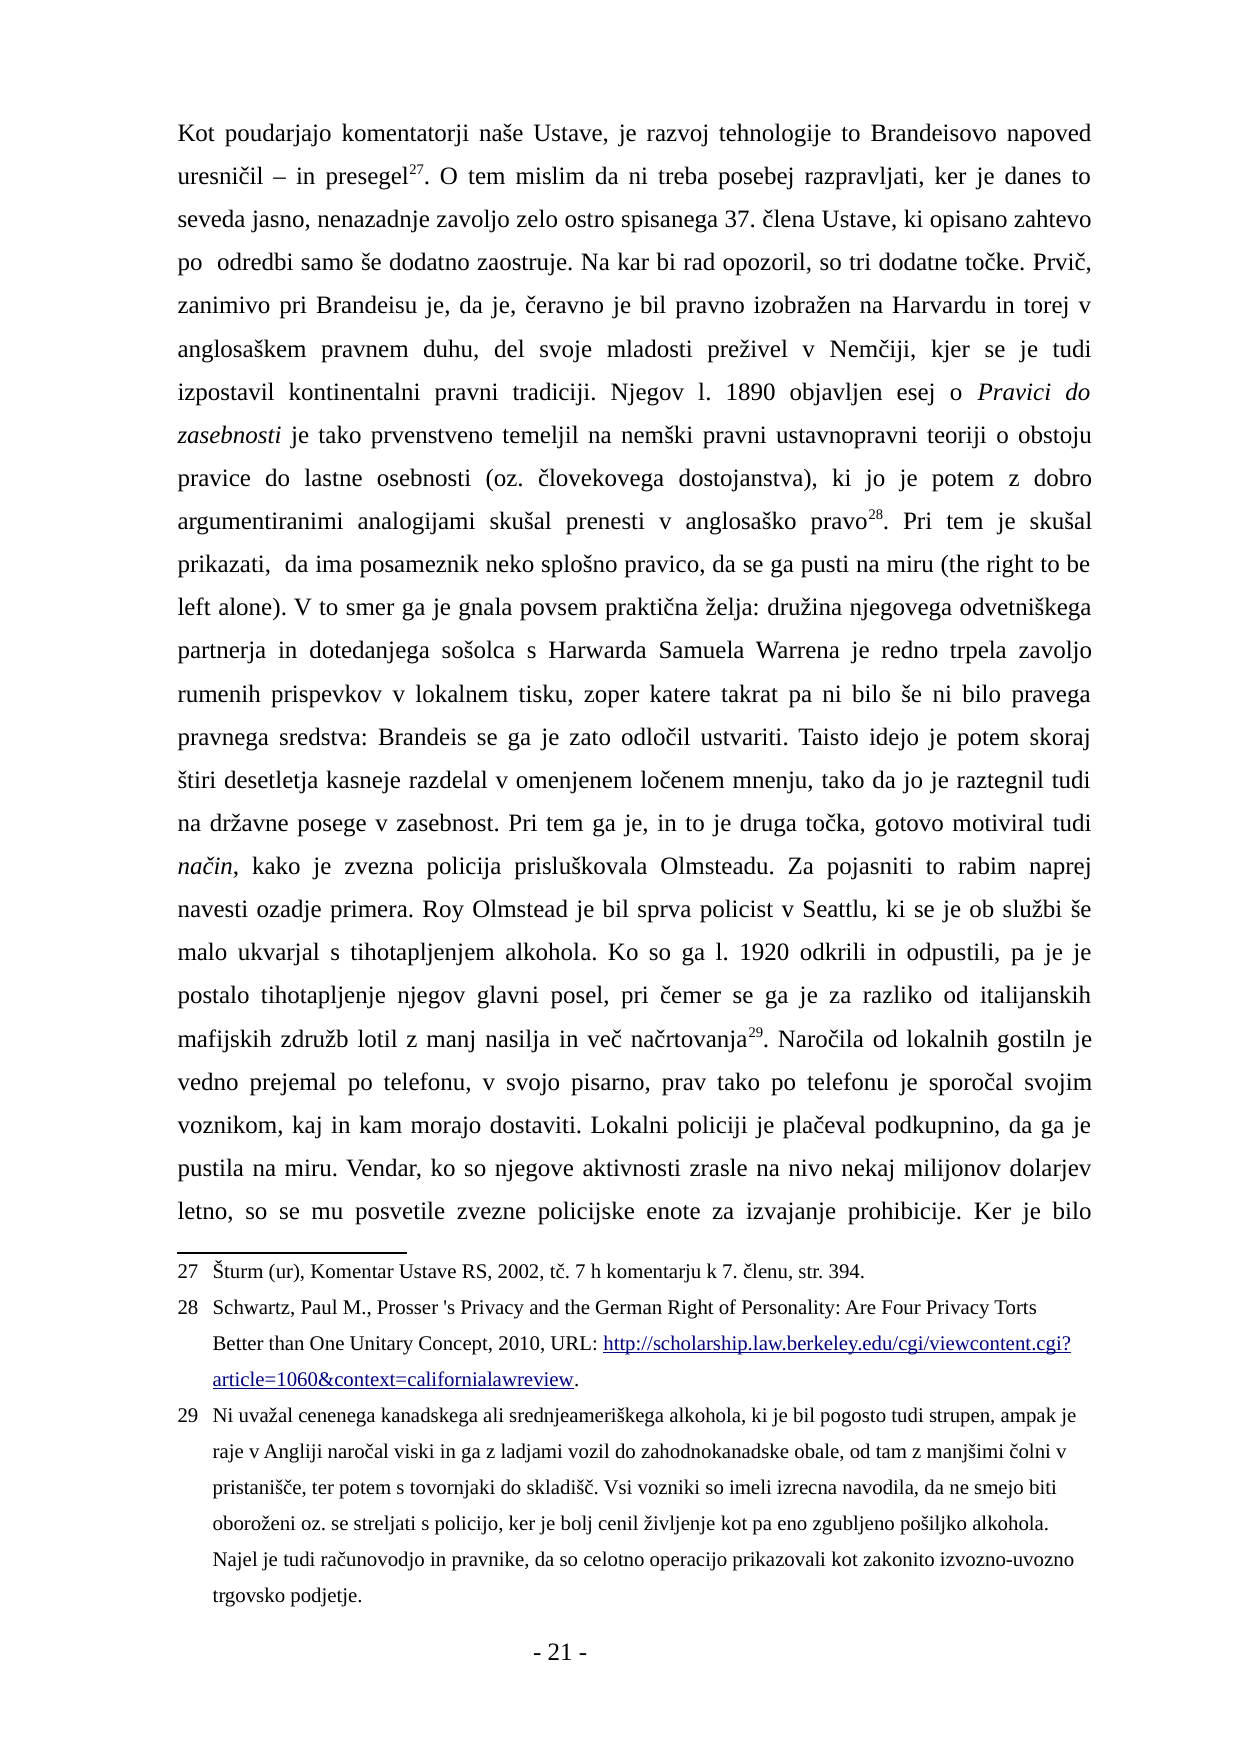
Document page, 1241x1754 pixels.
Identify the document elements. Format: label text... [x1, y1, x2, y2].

text Šturm (ur), Komentar Ustave RS, 2002, tč. 7 h komentarju k 7. členu, str. 394. [177, 1259, 1093, 1283]
text Ni uvažal cenenega kanadskega ali srednjeameriškega alkohola, ki je bil pogosto tudi strupen, ampak je raje v Angliji naročal viski in ga z ladjami vozil do zahodnokanadske obale, od tam z manjšimi čolni v pristanišče, ter potem s tovornjaki do skladišč. Vsi vozniki so imeli izrecna navodila, da ne smejo biti oboroženi oz. se streljati s policijo, ker je bolj cenil življenje kot pa eno zgubljeno pošiljko alkohola. Najel je tudi računovodjo in pravnike, da so celotno operacijo prikazovali kot zakonito izvozno-uvozno trgovsko podjetje. [177, 1403, 1093, 1607]
text Kot poudarjajo komentatorji naše Ustave, je razvoj tehnologije to Brandeisovo napoved uresničil – in presegel. O tem mislim da ni treba posebej razpravljati, ker je danes to seveda jasno, nenazadnje zavoljo zelo ostro spisanega 37. člena Ustave, ki opisano zahtevo po odredbi samo še dodatno zaostruje. Na kar bi rad opozoril, so tri dodatne točke. Prvič, zanimivo pri Brandeisu je, da je, čeravno je bil pravno izobražen na Harvardu in torej v anglosaškem pravnem duhu, del svoje mladosti preživel v Nemčiji, kjer se je tudi izpostavil kontinentalni pravni tradiciji. Njegov l. 1890 objavljen esej o Pravici do zasebnosti je tako prvenstveno temeljil na nemški pravni ustavnopravni teoriji o obstoju pravice do lastne osebnosti (oz. človekovega dostojanstva), ki jo je potem z dobro argumentiranimi analogijami skušal prenesti v anglosaško pravo. Pri tem je skušal prikazati, da ima posameznik neko splošno pravico, da se ga pusti na miru (the right to be left alone). V to smer ga je gnala povsem praktična želja: družina njegovega odvetniškega partnerja in dotedanjega sošolca s Harwarda Samuela Warrena je redno trpela zavoljo rumenih prispevkov v lokalnem tisku, zoper katere takrat pa ni bilo še ni bilo pravega pravnega sredstva: Brandeis se ga je zato odločil ustvariti. Taisto idejo je potem skoraj štiri desetletja kasneje razdelal v omenjenem ločenem mnenju, tako da jo je raztegnil tudi na državne posege v zasebnost. Pri tem ga je, in to je druga točka, gotovo motiviral tudi način, kako je zvezna policija prisluškovala Olmsteadu. Za pojasniti to rabim naprej navesti ozadje primera. Roy Olmstead je bil sprva policist v Seattlu, ki se je ob službi še malo ukvarjal s tihotapljenjem alkohola. Ko so ga l. 1920 odkrili in odpustili, pa je je postalo tihotapljenje njegov glavni posel, pri čemer se ga je za razliko od italijanskih mafijskih združb lotil z manj nasilja in več načrtovanja. Naročila od lokalnih gostiln je vedno prejemal po telefonu, v svojo pisarno, prav tako po telefonu je sporočal svojim voznikom, kaj in kam morajo dostaviti. Lokalni policiji je plačeval podkupnino, da ga je pustila na miru. Vendar, ko so njegove aktivnosti zrasle na nivo nekaj milijonov dolarjev letno, so se mu posvetile zvezne policijske enote za izvajanje prohibicije. Ker je bilo [177, 118, 1093, 1225]
text Schwartz, Paul M., Prosser 's Privacy and the German Right of Personality: Are Four Privacy Torts Better than One Unitary Concept, 2010, URL: http://scholarship.law.berkeley.edu/cgi/viewcontent.cgi?article=1060&context=californialawreview. [177, 1295, 1093, 1391]
